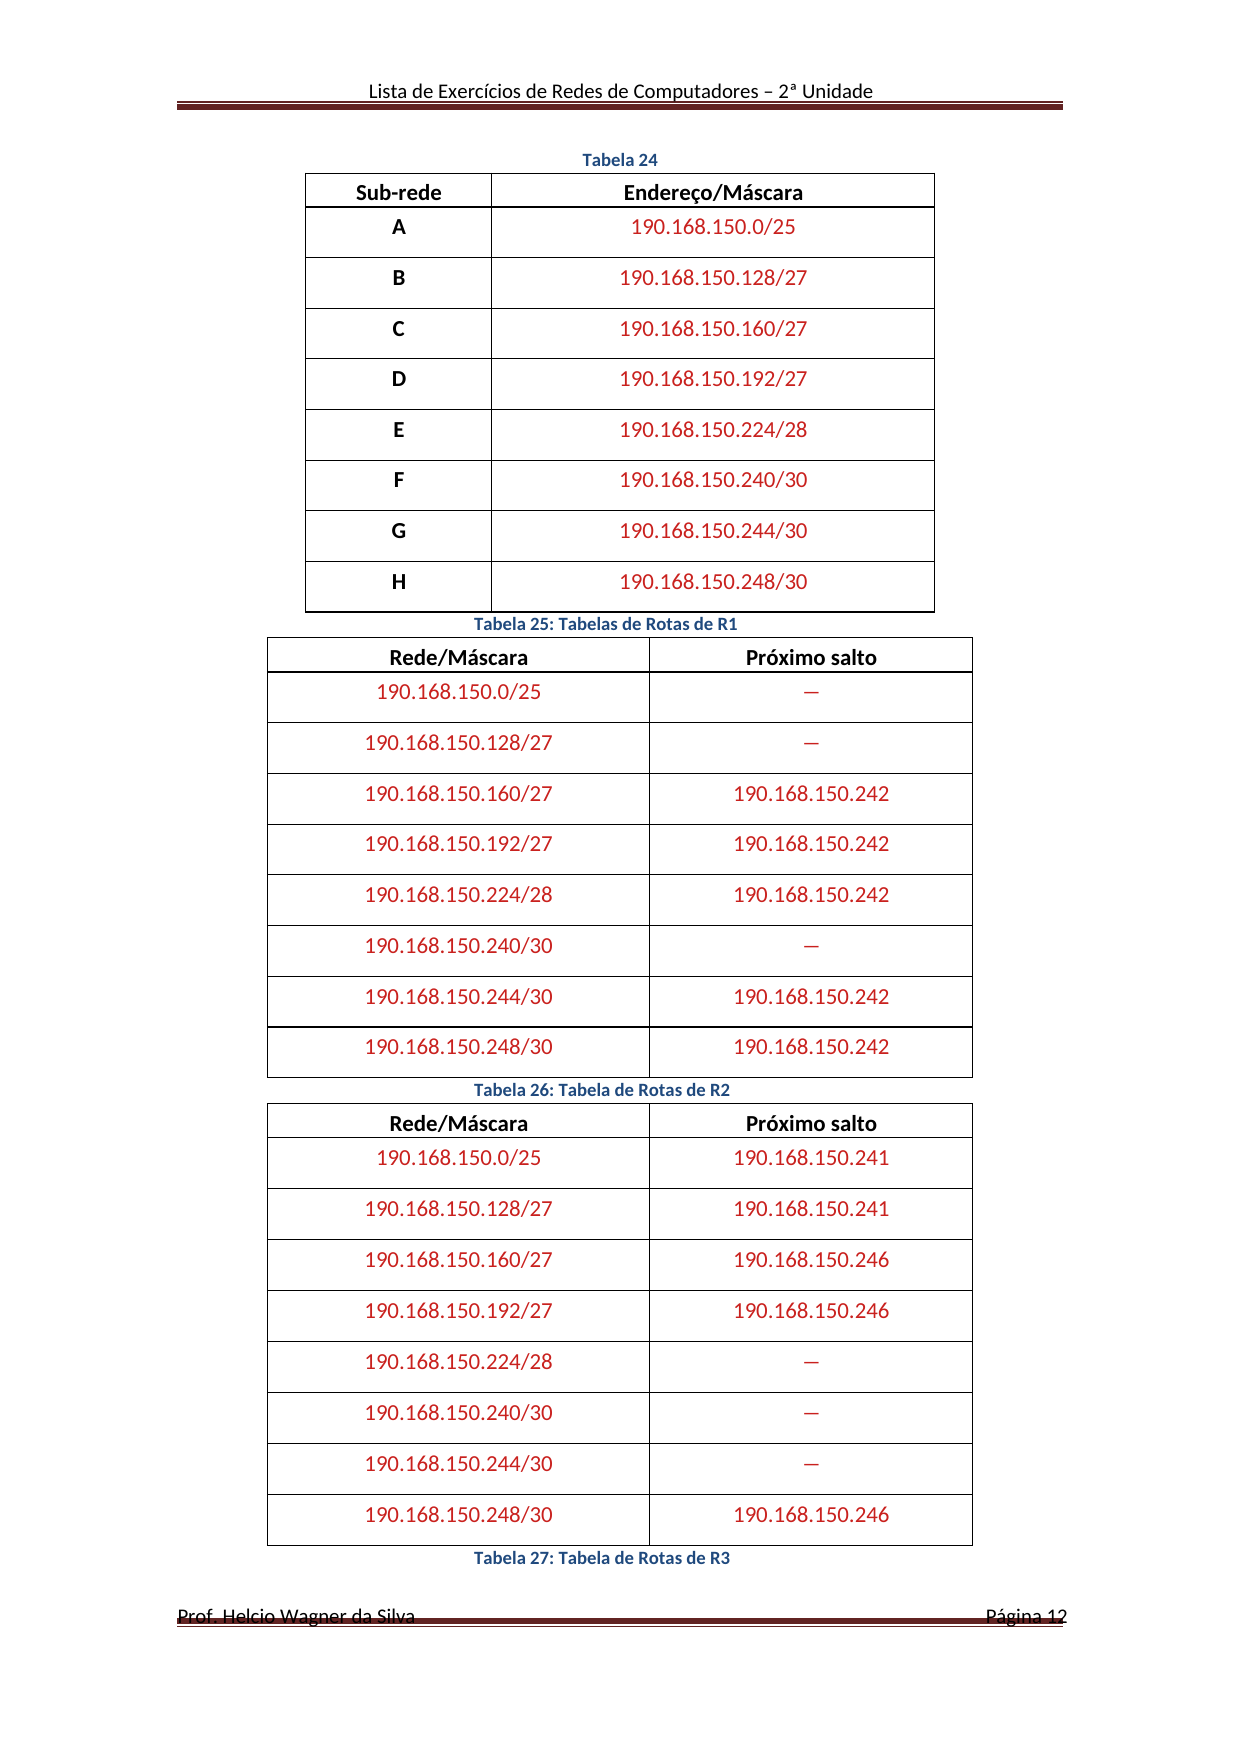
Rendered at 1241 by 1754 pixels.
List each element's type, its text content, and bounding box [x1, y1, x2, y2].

table_cell 190.168.150.244/30 [492, 511, 934, 561]
table_cell 190.168.150.242 [650, 1028, 972, 1077]
table_cell ― [650, 1444, 972, 1494]
table_header Próximo salto [650, 638, 972, 671]
table_cell 190.168.150.240/30 [268, 1393, 649, 1443]
table_cell 190.168.150.246 [650, 1291, 972, 1341]
table_cell 190.168.150.192/27 [268, 825, 649, 874]
table_cell 190.168.150.244/30 [268, 1444, 649, 1494]
table_cell ― [650, 926, 972, 976]
table_cell 190.168.150.240/30 [492, 461, 934, 510]
table_cell 190.168.150.246 [650, 1240, 972, 1290]
table_cell F [306, 461, 491, 510]
table_cell 190.168.150.242 [650, 875, 972, 925]
table_cell 190.168.150.224/28 [268, 875, 649, 925]
table_cell 190.168.150.248/30 [492, 562, 934, 611]
table_cell 190.168.150.128/27 [268, 1189, 649, 1239]
table_cell 190.168.150.242 [650, 774, 972, 823]
text Tabela 25: Tabelas de Rotas de R1 [474, 612, 1068, 635]
table_cell 190.168.150.0/25 [268, 673, 649, 722]
table_cell G [306, 511, 491, 561]
table_cell 190.168.150.241 [650, 1189, 972, 1239]
table_cell H [306, 562, 491, 611]
table_cell 190.168.150.192/27 [492, 359, 934, 409]
subtitle Tabela 24 [248, 148, 992, 171]
table_cell 190.168.150.160/27 [492, 309, 934, 358]
table_cell 190.168.150.192/27 [268, 1291, 649, 1341]
table_header Sub-rede [306, 174, 491, 206]
table_cell ― [650, 673, 972, 722]
table_cell 190.168.150.224/28 [268, 1342, 649, 1392]
table_cell B [306, 258, 491, 308]
table_header Endereço/Máscara [492, 174, 934, 206]
table_cell A [306, 208, 491, 257]
table_cell 190.168.150.248/30 [268, 1028, 649, 1077]
table_cell 190.168.150.242 [650, 977, 972, 1026]
table_cell 190.168.150.224/28 [492, 410, 934, 459]
table_cell 190.168.150.240/30 [268, 926, 649, 976]
table_cell 190.168.150.128/27 [492, 258, 934, 308]
table_header Próximo salto [650, 1104, 972, 1137]
table_cell 190.168.150.0/25 [268, 1138, 649, 1188]
table_cell 190.168.150.246 [650, 1495, 972, 1545]
table_cell ― [650, 723, 972, 773]
table_cell C [306, 309, 491, 358]
table_cell 190.168.150.128/27 [268, 723, 649, 773]
table_cell 190.168.150.248/30 [268, 1495, 649, 1545]
table_cell 190.168.150.244/30 [268, 977, 649, 1026]
table_cell 190.168.150.242 [650, 825, 972, 874]
table_header Rede/Máscara [268, 638, 649, 671]
table_cell ― [650, 1393, 972, 1443]
table_cell D [306, 359, 491, 409]
table_cell 190.168.150.160/27 [268, 774, 649, 823]
table_cell E [306, 410, 491, 459]
table_cell 190.168.150.160/27 [268, 1240, 649, 1290]
text Tabela 26: Tabela de Rotas de R2 [474, 1078, 1068, 1101]
table_cell 190.168.150.0/25 [492, 208, 934, 257]
text Tabela 27: Tabela de Rotas de R3 [474, 1546, 1068, 1569]
table_header Rede/Máscara [268, 1104, 649, 1137]
table_cell 190.168.150.241 [650, 1138, 972, 1188]
table_cell ― [650, 1342, 972, 1392]
